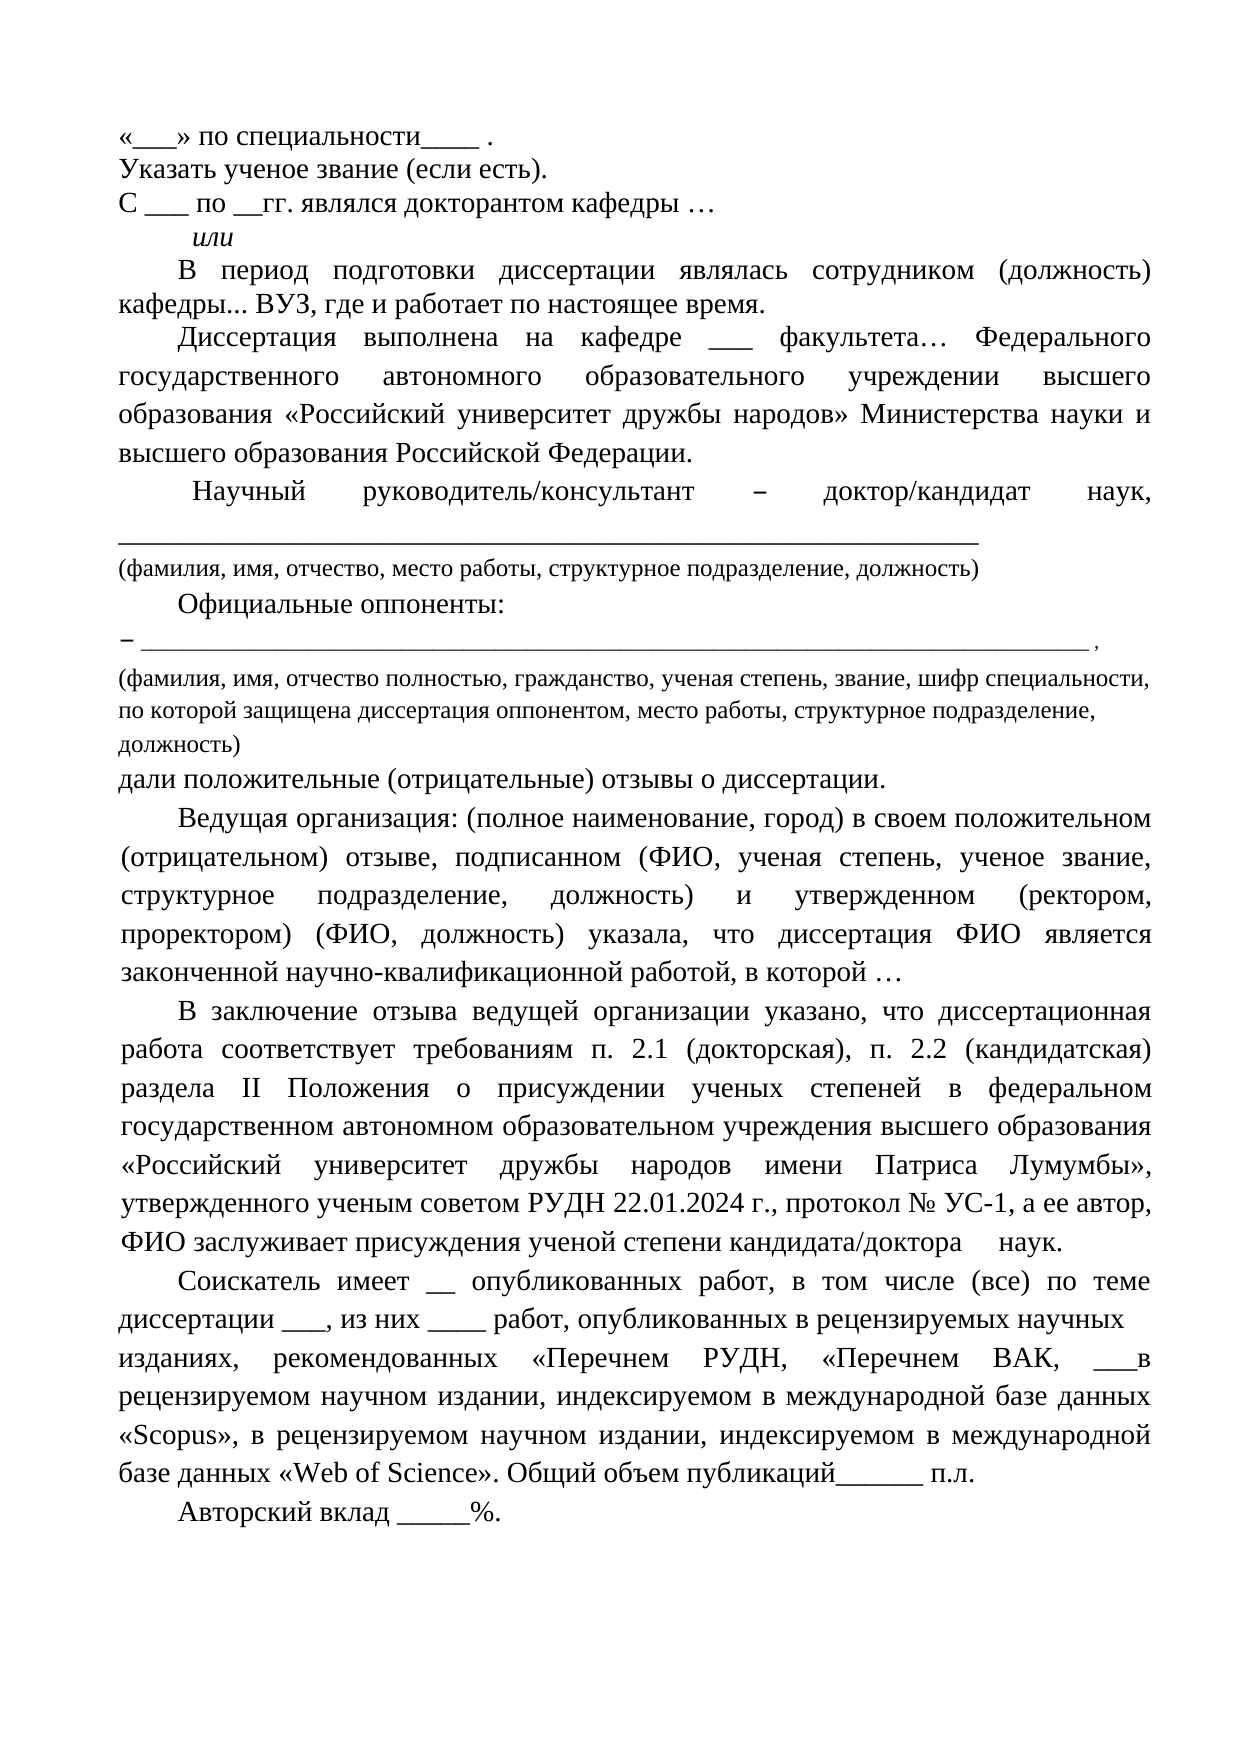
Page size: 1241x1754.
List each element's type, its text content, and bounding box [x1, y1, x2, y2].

text С ___ по __гг. являлся докторантом кафедры … [118, 185, 1152, 219]
text (фамилия, имя, отчество полностью, гражданство, ученая степень, звание, шифр специальности, по которой защищена диссертация оппонентом, место работы, структурное подразделение, должность) [118, 663, 1152, 757]
text (фамилия, имя, отчество, место работы, структурное подразделение, должность) [118, 553, 1152, 582]
text Диссертация выполнена на кафедре ___ факультета… Федерального государственного автономного образовательного учреждении высшего образования «Российский университет дружбы народов» Министерства науки и высшего образования Российской Федерации. [118, 319, 1152, 468]
text Ведущая организация: (полное наименование, город) в своем положительном (отрицательном) отзыве, подписанном (ФИО, ученая степень, ученое звание, структурное подразделение, должность) и утвержденном (ректором, проректором) (ФИО, должность) указала, что диссертация ФИО является законченной научно-квалификационной работой, в которой … [121, 800, 1152, 988]
text В заключение отзыва ведущей организации указано, что диссертационная работа соответствует требованиям п. 2.1 (докторская), п. 2.2 (кандидатская) раздела II Положения о присуждении ученых степеней в федеральном государственном автономном образовательном учреждения высшего образования «Российский университет дружбы народов имени Патриса Лумумбы», утвержденного ученым советом РУДН 22.01.2024 г., протокол № УС-1, а ее автор, ФИО заслуживает присуждения ученой степени кандидата/доктора наук. [121, 993, 1152, 1258]
text Соискатель имеет __ опубликованных работ, в том числе (все) по теме диссертации ___, из них ____ работ, опубликованных в рецензируемых научных [118, 1263, 1152, 1335]
text «___» по специальности____ . [118, 118, 1152, 152]
text или [118, 219, 1152, 252]
text Указать ученое звание (если есть). [118, 152, 1152, 185]
text Научный руководитель/консультант – доктор/кандидат наук, ___________________________________________________________ [118, 473, 1152, 548]
text дали положительные (отрицательные) отзывы о диссертации. [118, 762, 1152, 795]
text изданиях, рекомендованных «Перечнем РУДН, «Перечнем ВАК, ___в рецензируемом научном издании, индексируемом в международной базе данных «Scopus», в рецензируемом научном издании, индексируемом в международной базе данных «Web of Science». Общий объем публикаций______ п.л. [118, 1340, 1152, 1489]
text В период подготовки диссертации являлась сотрудником (должность) кафедры... ВУЗ, где и работает по настоящее время. [118, 252, 1152, 319]
text Официальные оппоненты: [118, 586, 1152, 620]
text – ___________________________________________________________________________________________ , [118, 625, 1152, 658]
text Авторский вклад _____%. [118, 1494, 1152, 1527]
